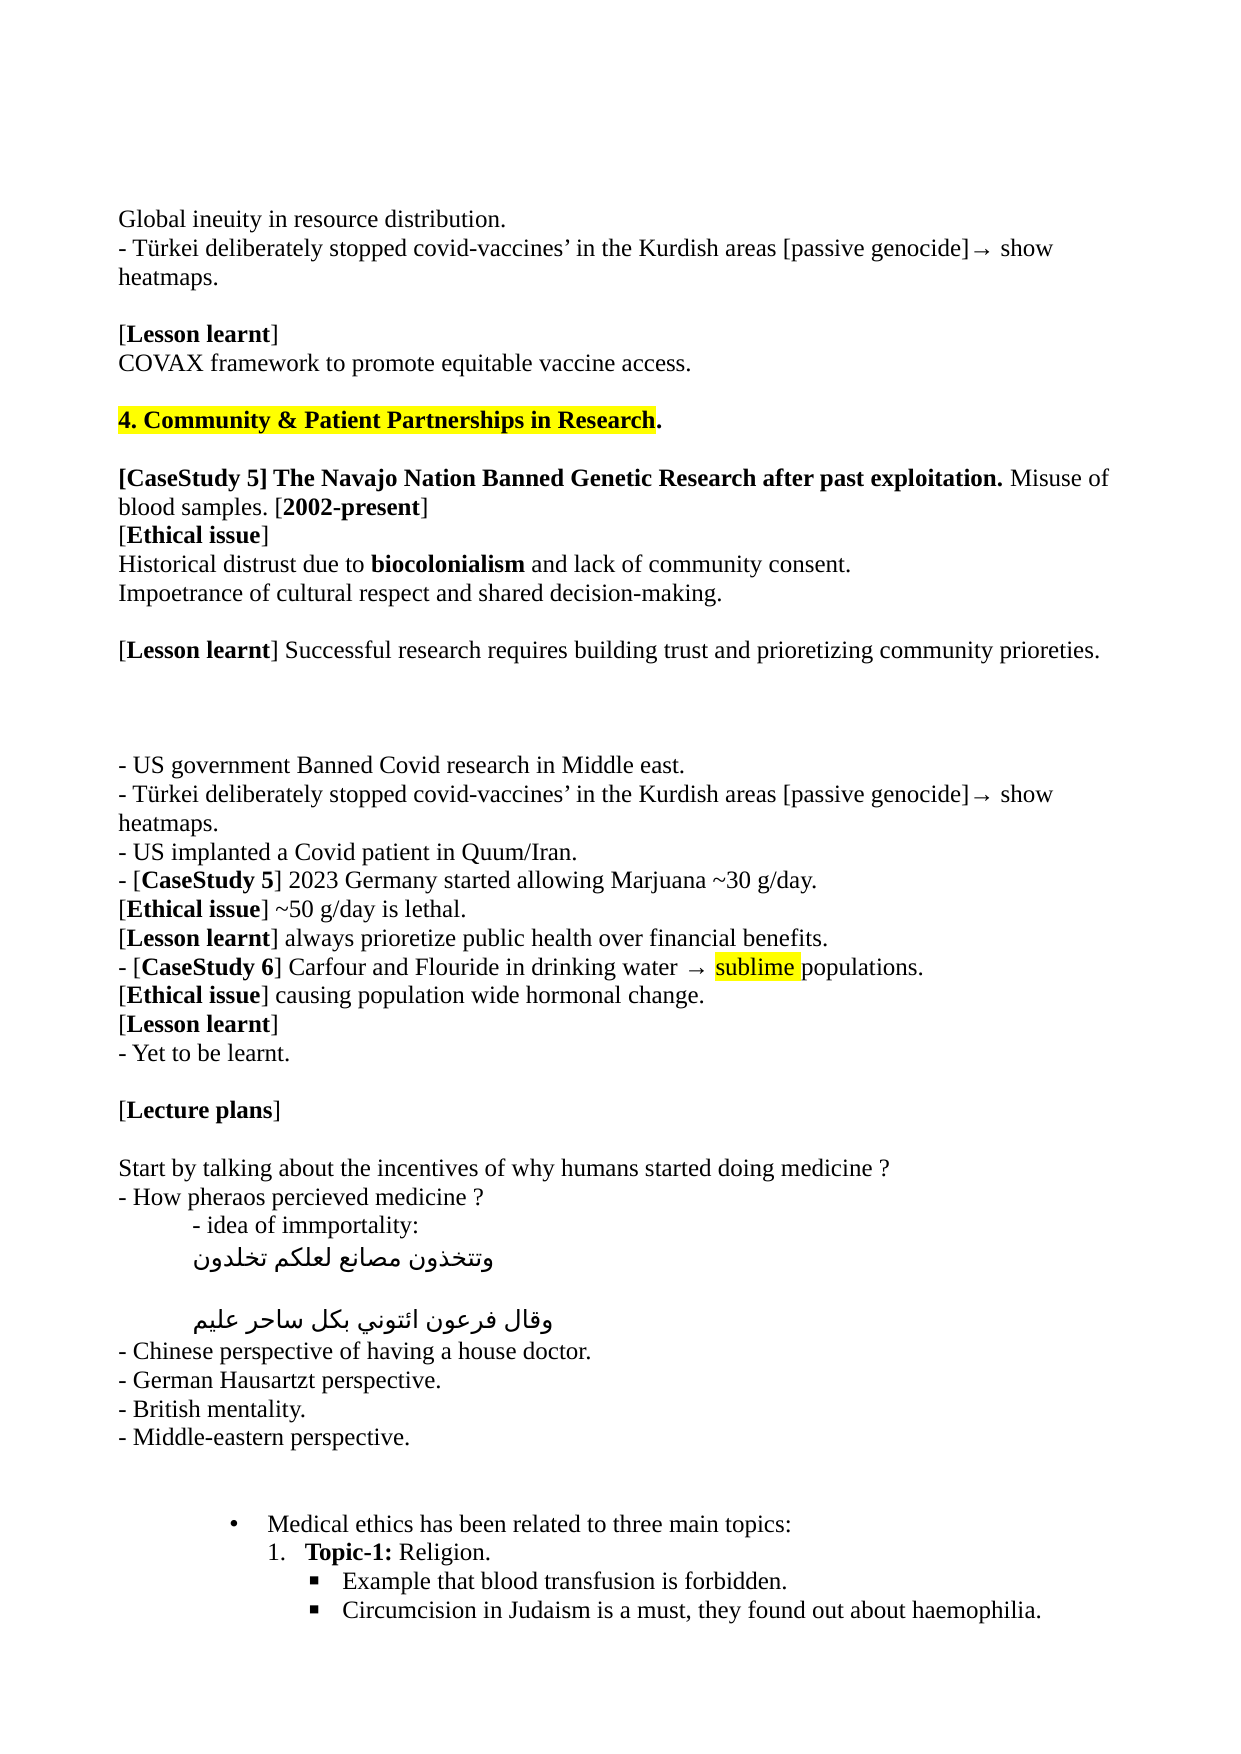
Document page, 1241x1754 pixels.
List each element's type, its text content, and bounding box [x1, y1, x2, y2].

text [Lecture plans] [118, 1096, 1122, 1124]
text [Ethical issue] causing population wide hormonal change. [118, 981, 1122, 1009]
text - German Hausartzt perspective. [118, 1365, 1122, 1394]
text Impoetrance of cultural respect and shared decision-making. [118, 578, 1122, 607]
text [Ethical issue] [118, 521, 1122, 549]
text [Ethical issue] ~50 g/day is lethal. [118, 894, 1122, 923]
list Circumcision in Judaism is a must, they found out about haemophilia. [304, 1595, 1122, 1624]
text [CaseStudy 5] The Navajo Nation Banned Genetic Research after past exploitation. Misuse of blood samples. [2002-present] [118, 463, 1122, 521]
text - US government Banned Covid research in Middle east. - Türkei deliberately stopped covid-vaccines’ in the Kurdish areas [passive genocide]→ show heatmaps. [118, 751, 1122, 837]
text [Lesson learnt] always prioretize public health over financial benefits. [118, 923, 1122, 952]
text Global ineuity in resource distribution. [118, 204, 1122, 233]
text - US implanted a Covid patient in Quum/Iran. [118, 837, 1122, 866]
text وتتخذون مصانع لعلكم تخلدون [118, 1239, 1122, 1273]
text - Türkei deliberately stopped covid-vaccines’ in the Kurdish areas [passive genocide]→ show heatmaps. [118, 233, 1122, 291]
text [Lesson learnt] [118, 1009, 1122, 1038]
text - How pheraos percieved medicine ? [118, 1182, 1122, 1211]
text - [CaseStudy 5] 2023 Germany started allowing Marjuana ~30 g/day. [118, 866, 1122, 894]
text - British mentality. [118, 1394, 1122, 1422]
text Start by talking about the incentives of why humans started doing medicine ? [118, 1153, 1122, 1182]
text COVAX framework to promote equitable vaccine access. [118, 348, 1122, 377]
list Example that blood transfusion is forbidden. [304, 1566, 1122, 1595]
text - [CaseStudy 6] Carfour and Flouride in drinking water → sublime populations. [118, 952, 1122, 981]
text 4. Community & Patient Partnerships in Research. [118, 406, 1122, 434]
text - idea of immportality: [118, 1211, 1122, 1239]
text [Lesson learnt] [118, 319, 1122, 348]
text Historical distrust due to biocolonialism and lack of community consent. [118, 549, 1122, 578]
list Medical ethics has been related to three main topics: [229, 1509, 1122, 1537]
text وقال فرعون ائتوني بکل ساحر علیم [118, 1302, 1122, 1336]
list Topic-1: Religion. [267, 1537, 1122, 1566]
text - Middle-eastern perspective. [118, 1422, 1122, 1451]
text - Chinese perspective of having a house doctor. [118, 1336, 1122, 1365]
text - Yet to be learnt. [118, 1038, 1122, 1067]
text [Lesson learnt] Successful research requires building trust and prioretizing community prioreties. [118, 636, 1122, 664]
